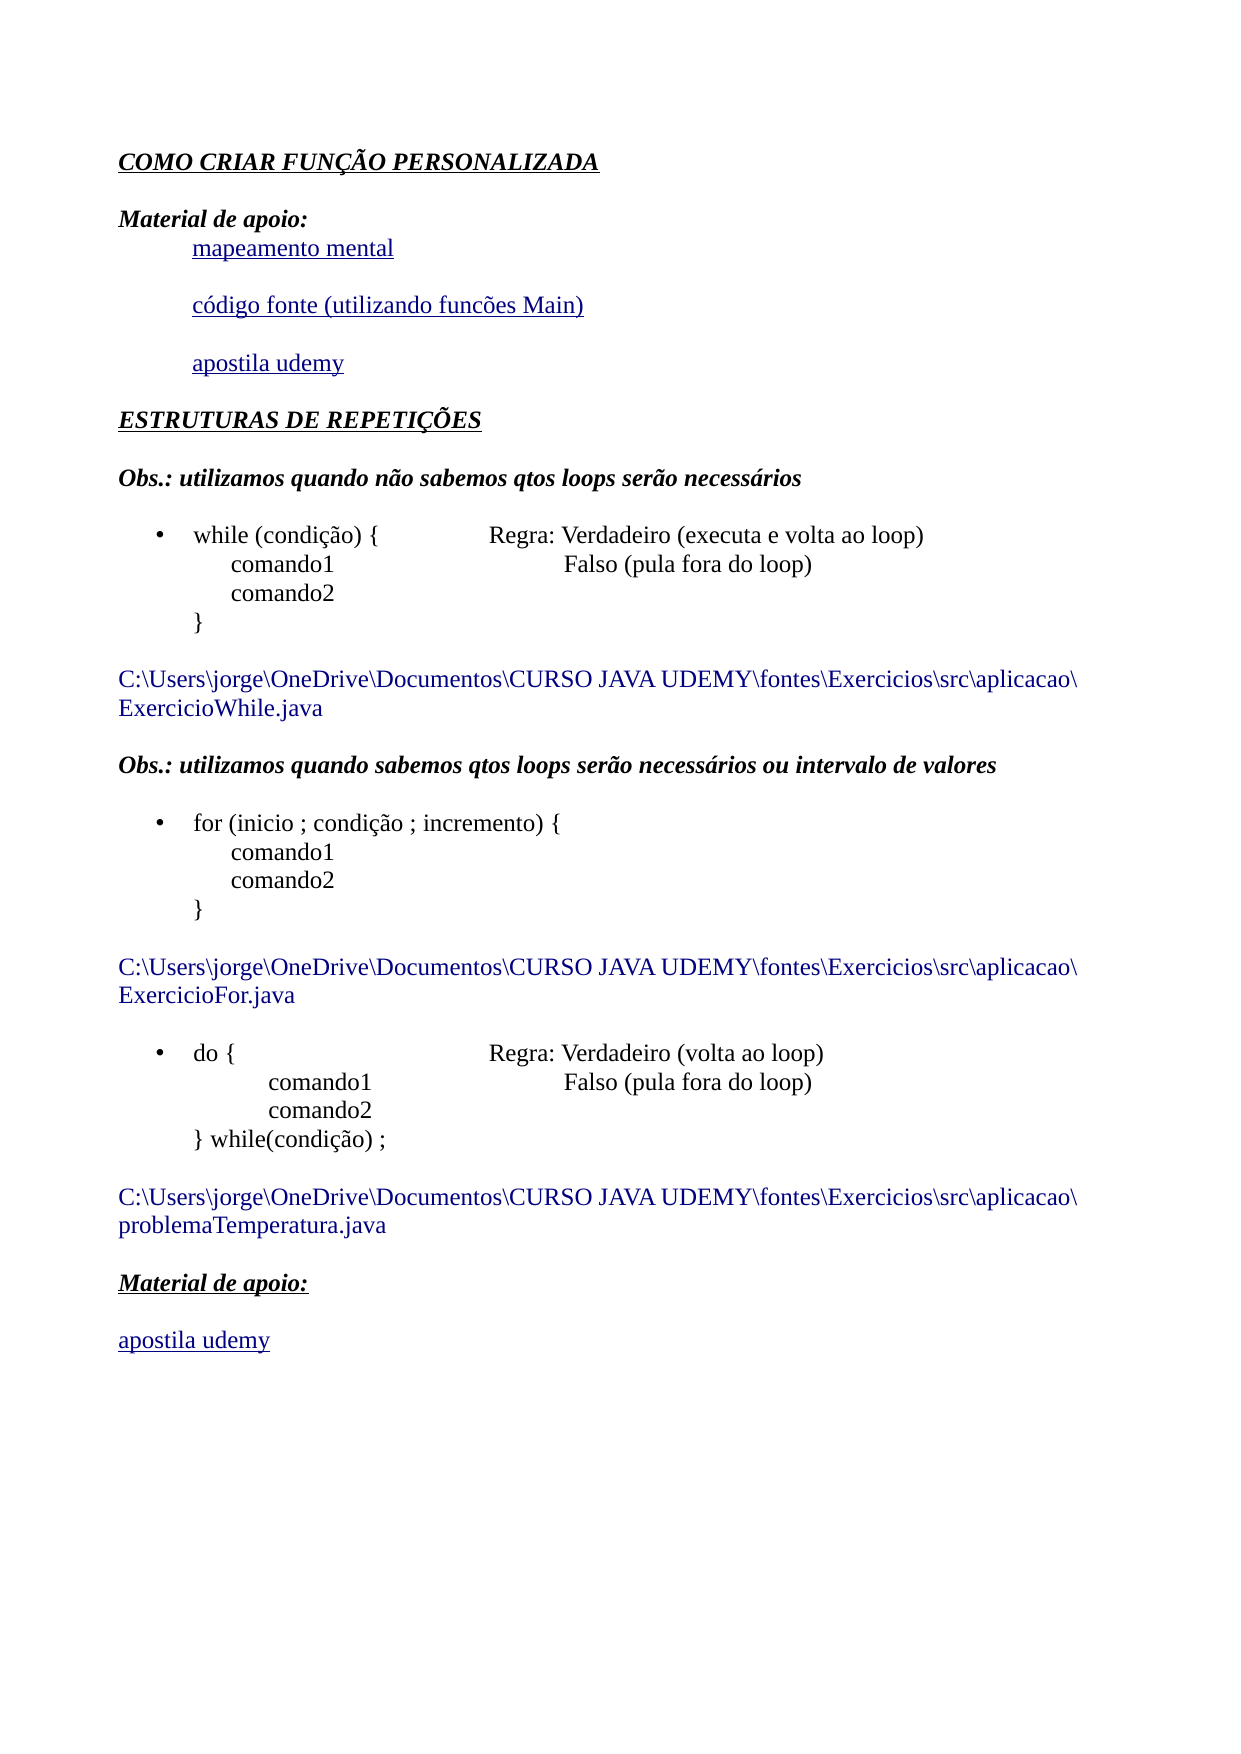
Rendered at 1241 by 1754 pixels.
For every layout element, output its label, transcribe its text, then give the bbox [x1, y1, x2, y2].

text Material de apoio: [118, 204, 1122, 233]
list comando2 [231, 1096, 1122, 1124]
list comando2 [193, 578, 1122, 607]
list while (condição) { Regra: Verdadeiro (executa e volta ao loop) [156, 521, 1122, 549]
text COMO CRIAR FUNÇÃO PERSONALIZADA [118, 147, 1122, 176]
text C:\Users\jorge\OneDrive\Documentos\CURSO JAVA UDEMY\fontes\Exercicios\src\aplicacao\ExercicioFor.java [118, 952, 1122, 1009]
text C:\Users\jorge\OneDrive\Documentos\CURSO JAVA UDEMY\fontes\Exercicios\src\aplicacao\ExercicioWhile.java [118, 664, 1122, 722]
text Obs.: utilizamos quando não sabemos qtos loops serão necessários [118, 463, 1122, 492]
text Obs.: utilizamos quando sabemos qtos loops serão necessários ou intervalo de valores [118, 751, 1122, 779]
text ESTRUTURAS DE REPETIÇÕES [118, 406, 1122, 434]
list comando1 Falso (pula fora do loop) [193, 549, 1122, 578]
text apostila udemy [118, 1326, 1122, 1354]
text mapeamento mental [118, 233, 1122, 262]
text apostila udemy [118, 348, 1122, 377]
text } [118, 894, 1122, 923]
list comando1 [193, 837, 1122, 866]
list do { Regra: Verdadeiro (volta ao loop) [156, 1038, 1122, 1067]
text Material de apoio: [118, 1268, 1122, 1297]
text C:\Users\jorge\OneDrive\Documentos\CURSO JAVA UDEMY\fontes\Exercicios\src\aplicacao\problemaTemperatura.java [118, 1182, 1122, 1239]
text } while(condição) ; [118, 1124, 1122, 1153]
text } [118, 607, 1122, 636]
list comando2 [193, 866, 1122, 894]
list for (inicio ; condição ; incremento) { [156, 808, 1122, 837]
text código fonte (utilizando funcões Main) [118, 291, 1122, 319]
list comando1 Falso (pula fora do loop) [231, 1067, 1122, 1096]
